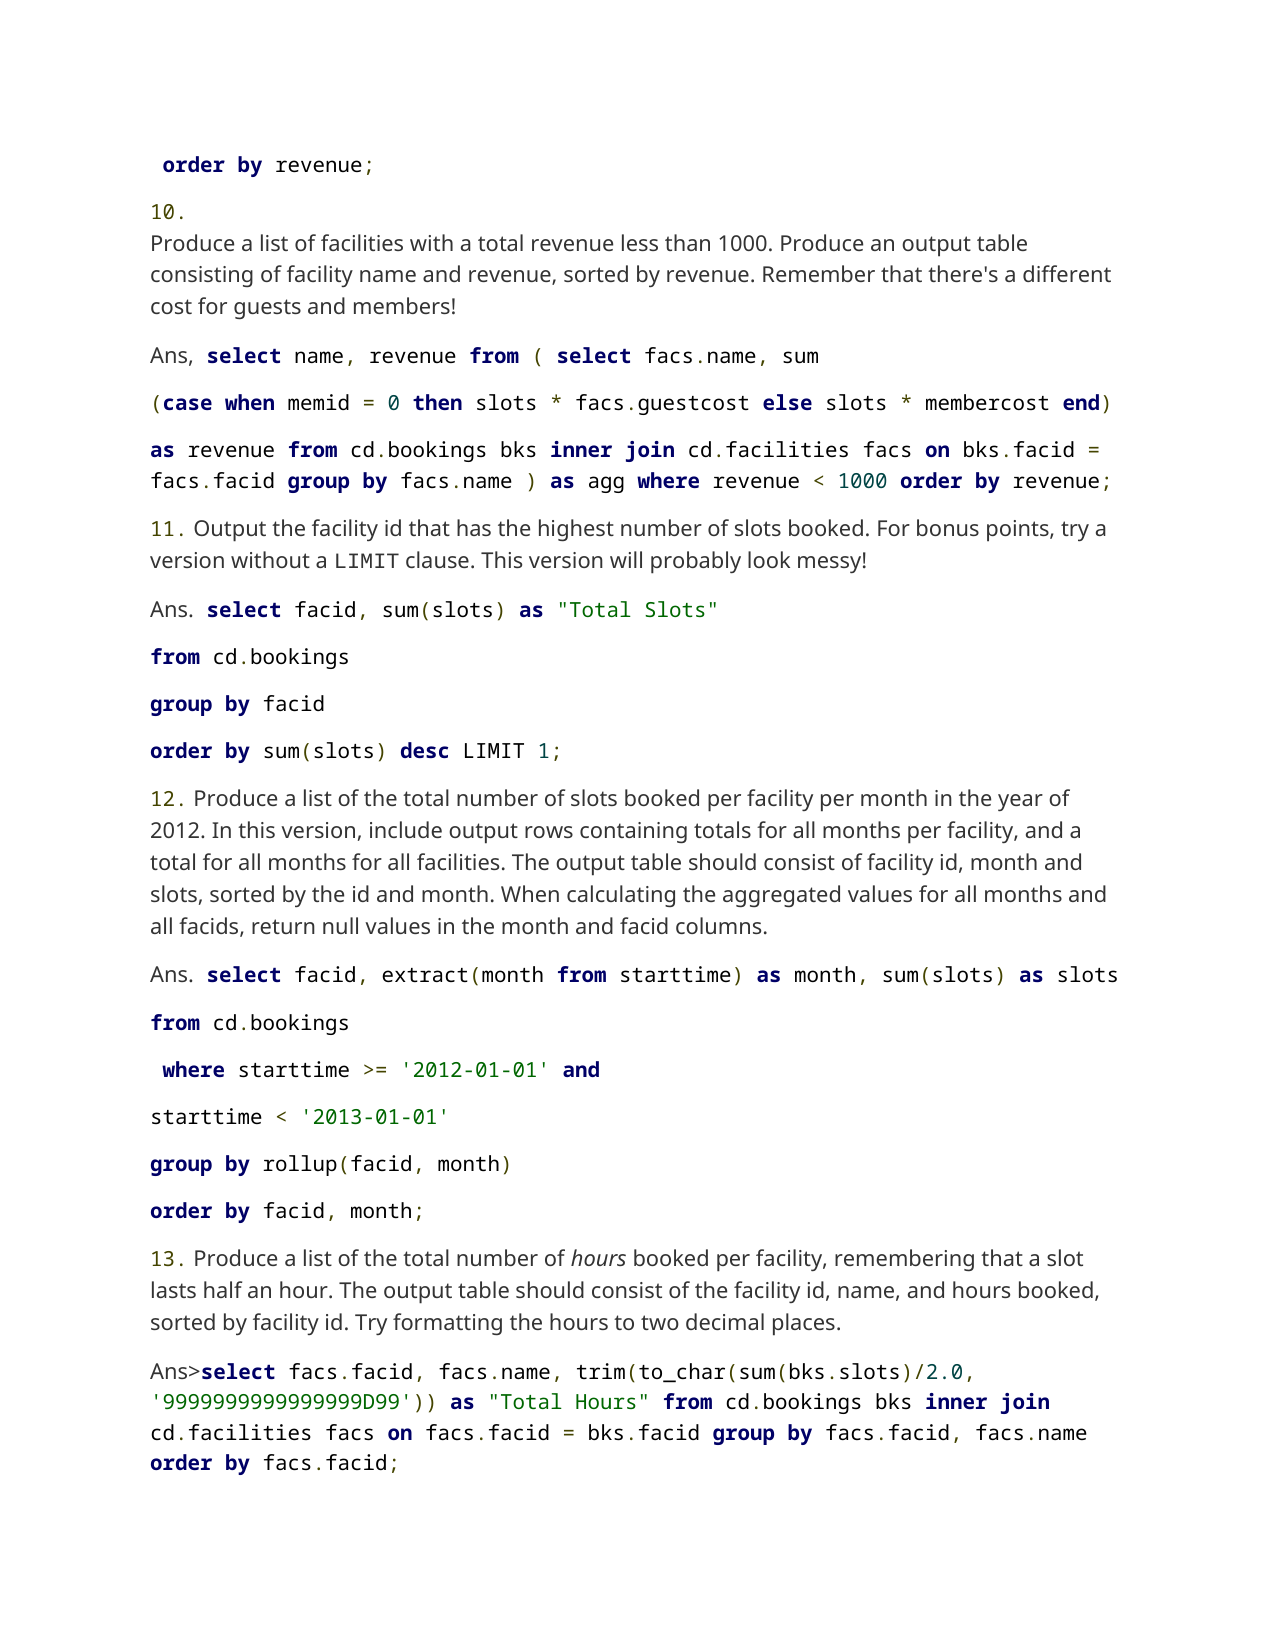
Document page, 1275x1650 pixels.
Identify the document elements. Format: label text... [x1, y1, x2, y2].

text 11. Output the facility id that has the highest number of slots booked. For bonus points, try a version without a LIMIT clause. This version will probably look messy! [150, 513, 1125, 575]
text Ans>select facs.facid, facs.name, trim(to_char(sum(bks.slots)/2.0, '9999999999999999D99')) as "Total Hours" from cd.bookings bks inner join cd.facilities facs on facs.facid = bks.facid group by facs.facid, facs.name order by facs.facid; [150, 1356, 1125, 1477]
text from cd.bookings [150, 1008, 1125, 1036]
text Ans. select facid, sum(slots) as "Total Slots" [150, 594, 1125, 623]
text order by revenue; [150, 150, 1125, 178]
text from cd.bookings [150, 642, 1125, 671]
text Ans, select name, revenue from ( select facs.name, sum [150, 340, 1125, 370]
text group by facid [150, 689, 1125, 718]
text Ans. select facid, extract(month from starttime) as month, sum(slots) as slots [150, 959, 1125, 989]
text where starttime >= '2012-01-01' and [150, 1055, 1125, 1083]
text (case when memid = 0 then slots * facs.guestcost else slots * membercost end) [150, 388, 1125, 417]
text 13. Produce a list of the total number of hours booked per facility, remembering that a slot lasts half an hour. The output table should consist of the facility id, name, and hours booked, sorted by facility id. Try formatting the hours to two decimal places. [150, 1243, 1125, 1337]
text group by rollup(facid, month) [150, 1149, 1125, 1178]
text order by sum(slots) desc LIMIT 1; [150, 736, 1125, 765]
text 10. Produce a list of facilities with a total revenue less than 1000. Produce an output table consisting of facility name and revenue, sorted by revenue. Remember that there's a different cost for guests and members! [150, 197, 1125, 321]
text starttime < '2013-01-01' [150, 1102, 1125, 1131]
text 12. Produce a list of the total number of slots booked per facility per month in the year of 2012. In this version, include output rows containing totals for all months per facility, and a total for all months for all facilities. The output table should consist of facility id, month and slots, sorted by the id and month. When calculating the aggregated values for all months and all facids, return null values in the month and facid columns. [150, 783, 1125, 941]
text as revenue from cd.bookings bks inner join cd.facilities facs on bks.facid = facs.facid group by facs.name ) as agg where revenue < 1000 order by revenue; [150, 436, 1125, 494]
text order by facid, month; [150, 1196, 1125, 1225]
